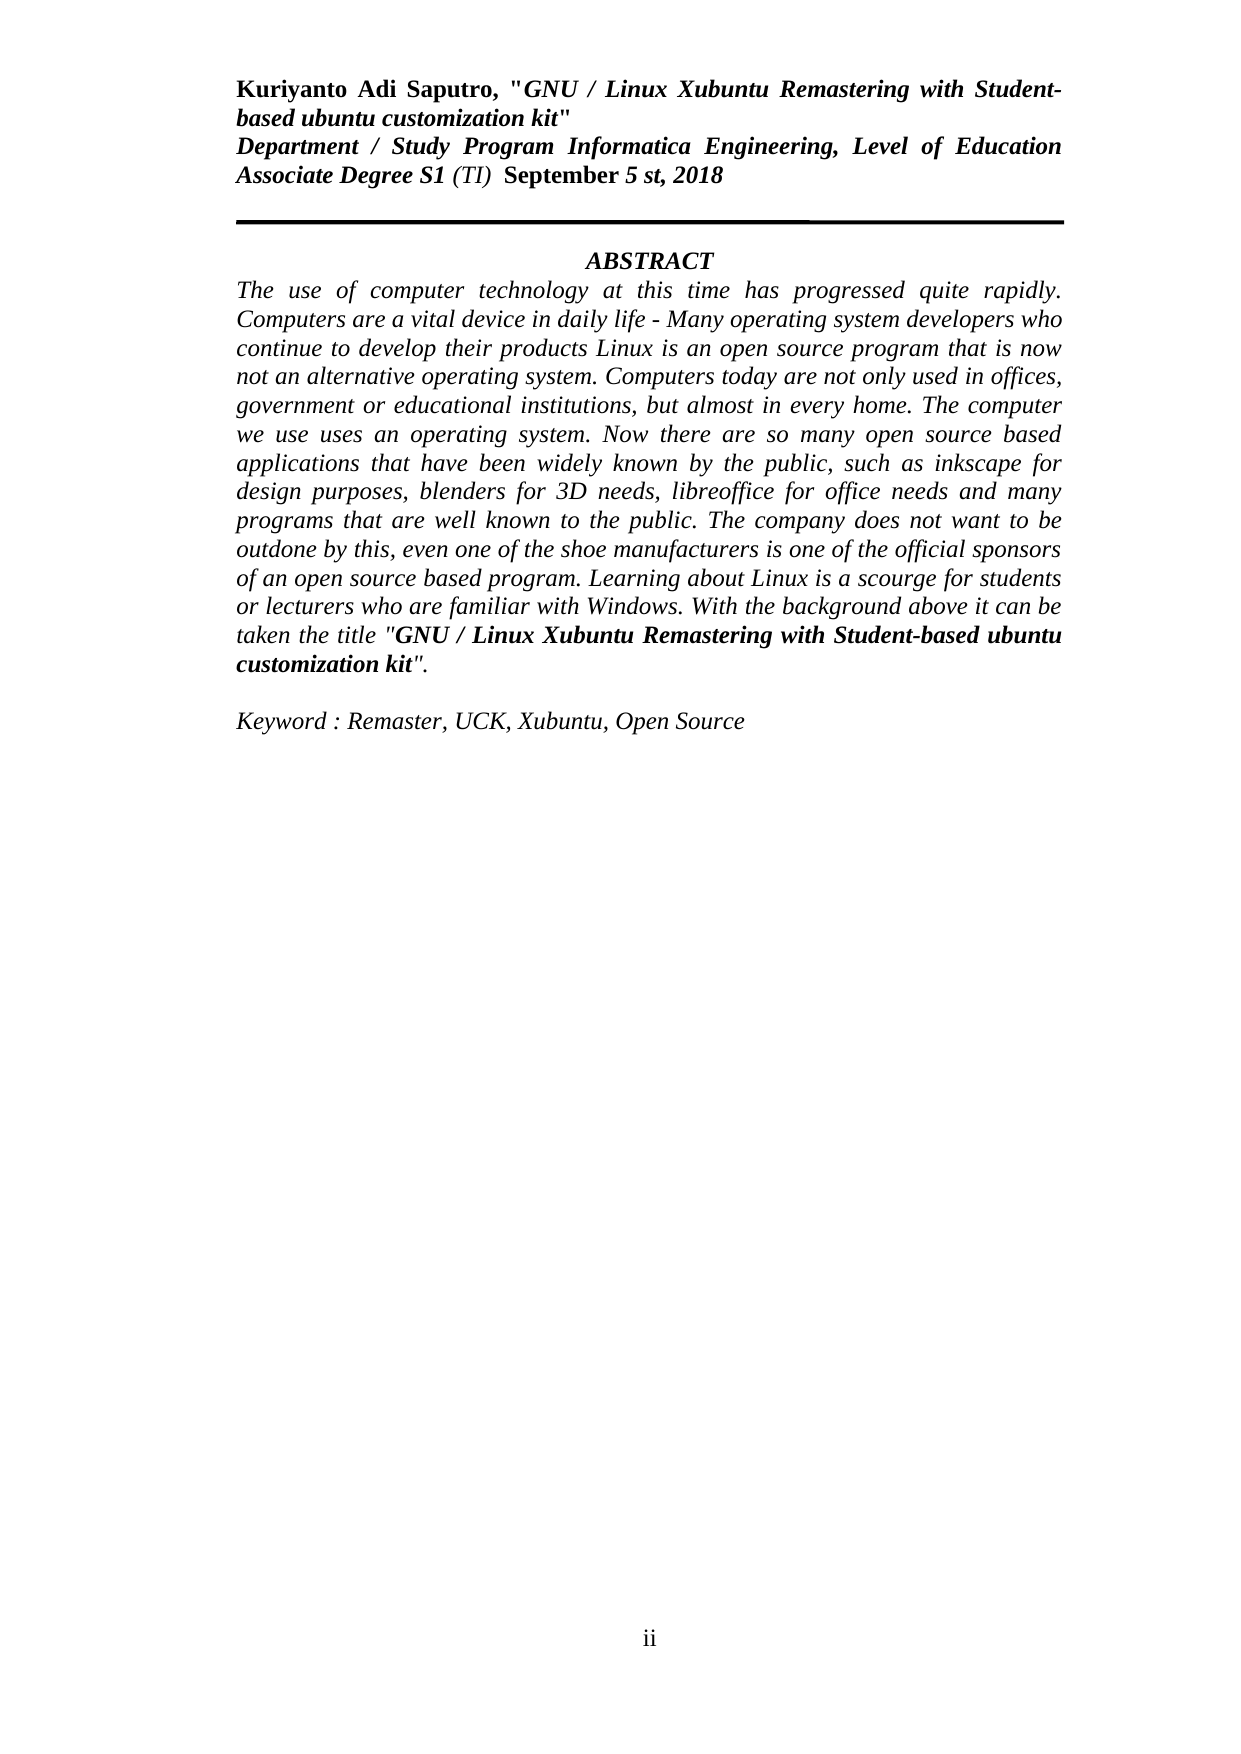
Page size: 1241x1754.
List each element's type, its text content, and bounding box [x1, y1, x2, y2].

text Keyword : Remaster, UCK, Xubuntu, Open Source [236, 706, 1063, 735]
text ABSTRACT [236, 246, 1063, 275]
text The use of computer technology at this time has progressed quite rapidly. Computers are a vital device in daily life - Many operating system developers who continue to develop their products Linux is an open source program that is now not an alternative operating system. Computers today are not only used in offices, government or educational institutions, but almost in every home. The computer we use uses an operating system. Now there are so many open source based applications that have been widely known by the public, such as inkscape for design purposes, blenders for 3D needs, libreoffice for office needs and many programs that are well known to the public. The company does not want to be outdone by this, even one of the shoe manufacturers is one of the official sponsors of an open source based program. Learning about Linux is a scourge for students or lecturers who are familiar with Windows. With the background above it can be taken the title "GNU / Linux Xubuntu Remastering with Student-based ubuntu customization kit". [236, 275, 1063, 678]
